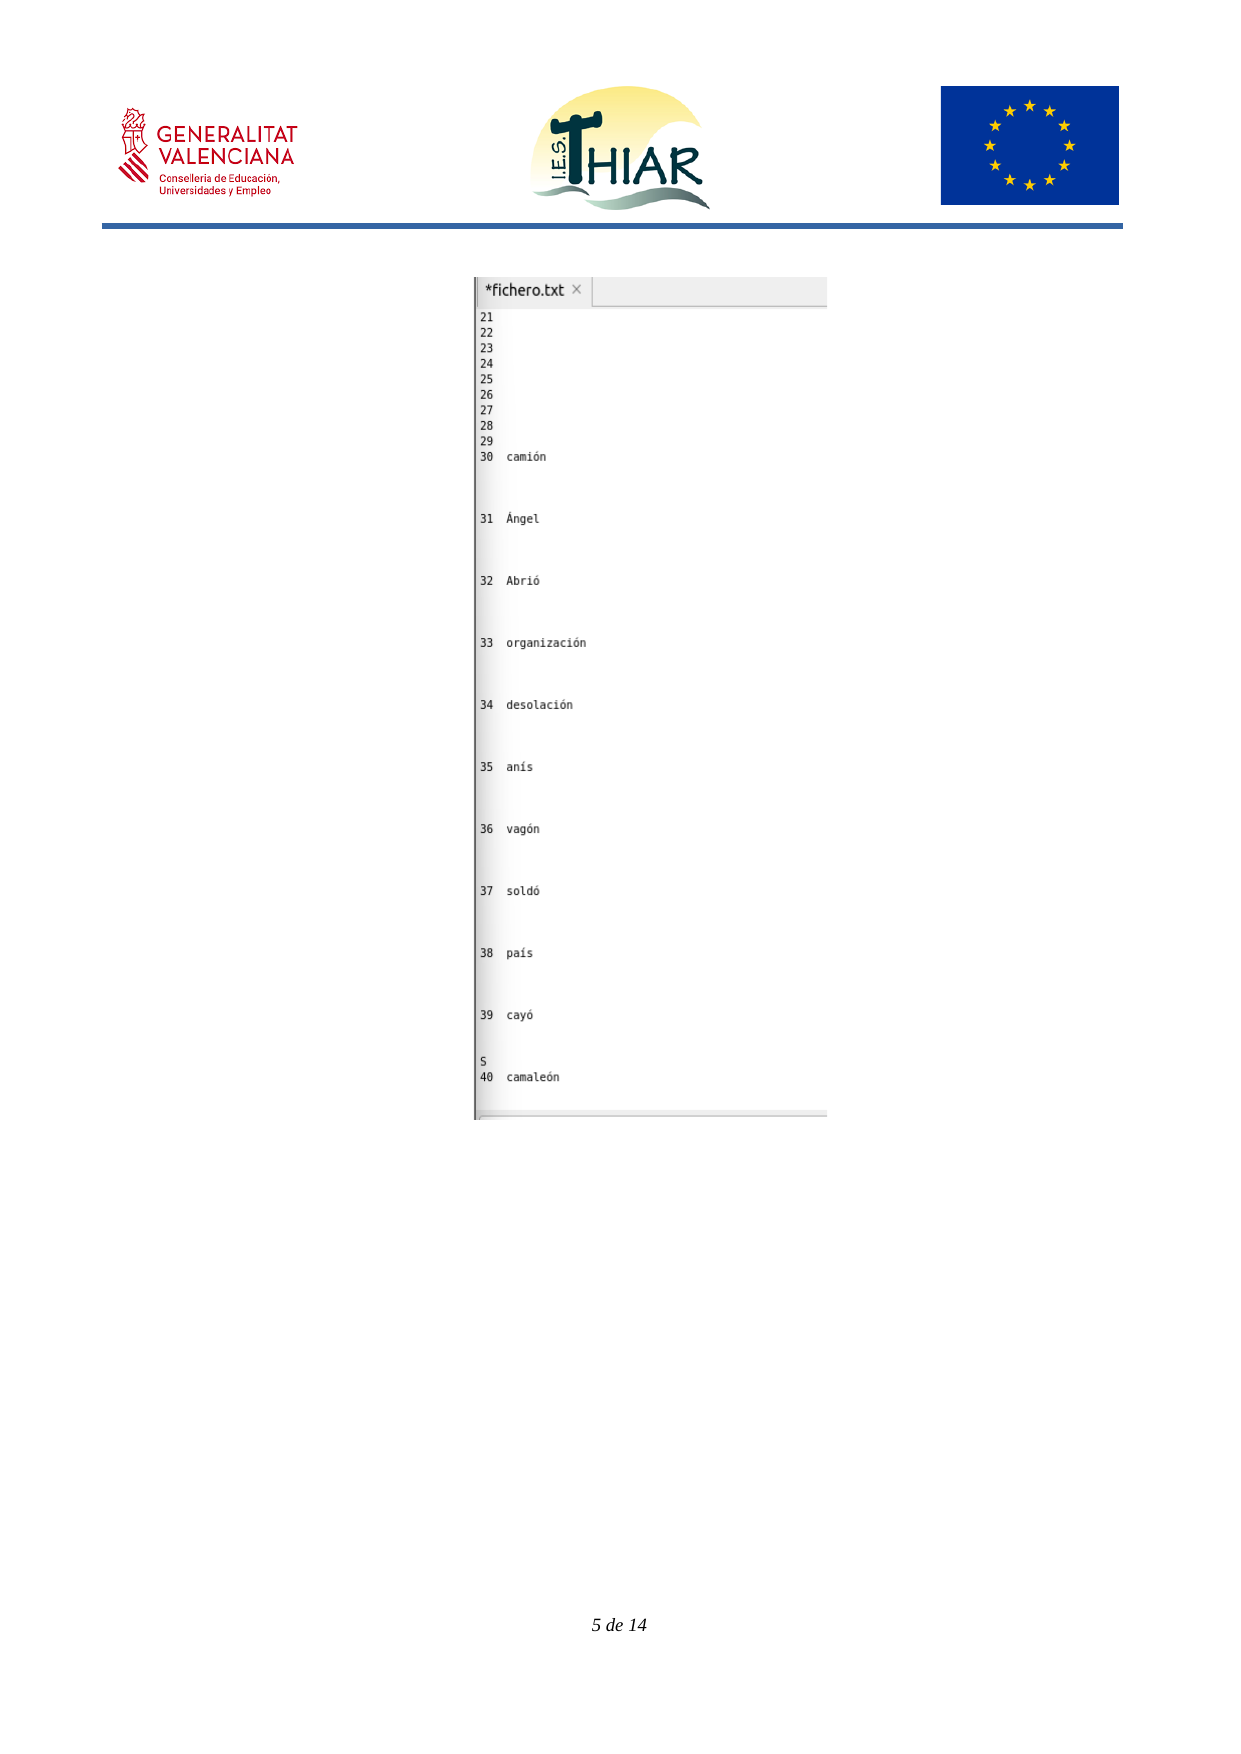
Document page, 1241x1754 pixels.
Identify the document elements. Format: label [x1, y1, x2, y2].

picture [530, 86, 710, 210]
picture [473, 277, 828, 1120]
picture [940, 86, 1119, 205]
picture [112, 103, 308, 206]
